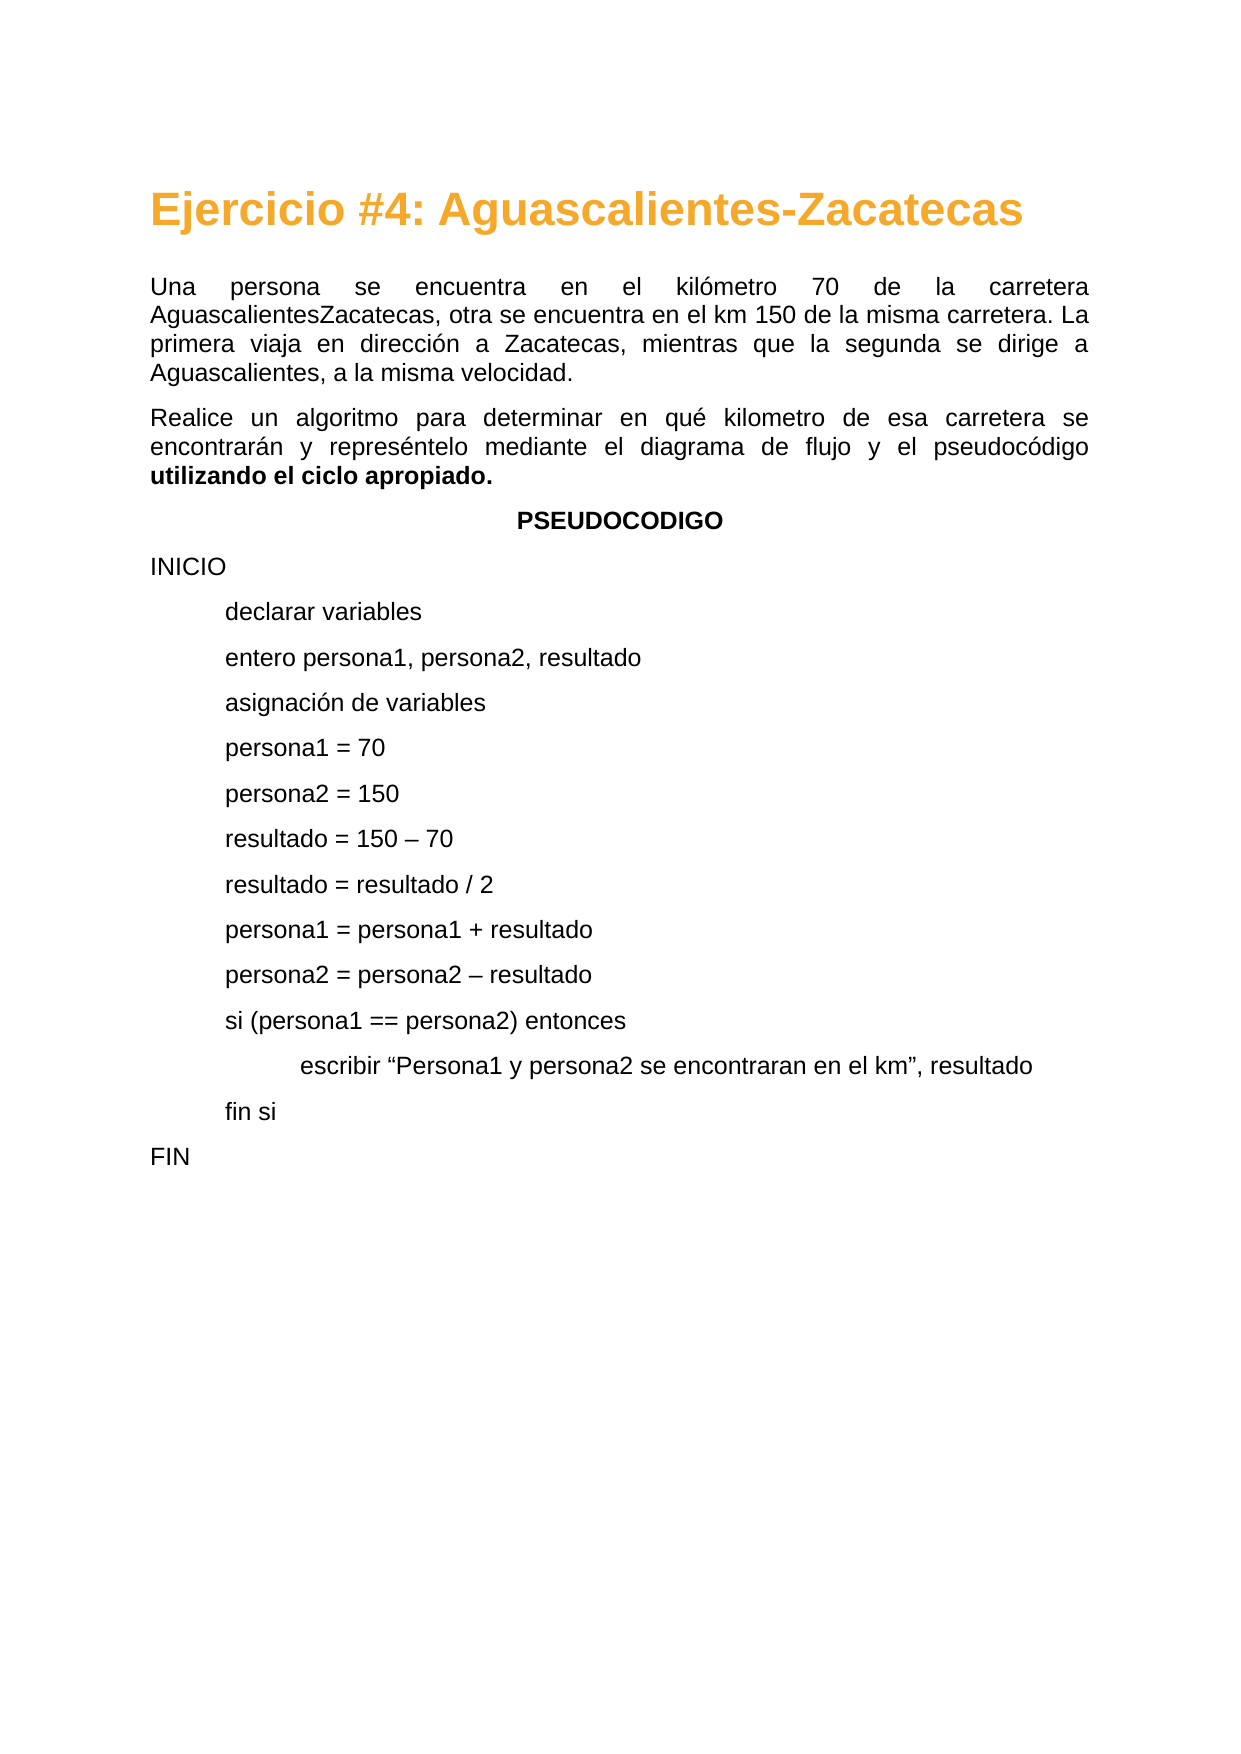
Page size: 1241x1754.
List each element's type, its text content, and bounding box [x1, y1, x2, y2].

text si (persona1 == persona2) entonces [150, 1006, 1090, 1035]
text resultado = resultado / 2 [150, 870, 1090, 898]
text persona2 = 150 [150, 779, 1090, 808]
text Realice un algoritmo para determinar en qué kilometro de esa carretera se encontrarán y represéntelo mediante el diagrama de flujo y el pseudocódigo utilizando el ciclo apropiado. [150, 403, 1090, 490]
text asignación de variables [150, 688, 1090, 717]
text Una persona se encuentra en el kilómetro 70 de la carretera AguascalientesZacatecas, otra se encuentra en el km 150 de la misma carretera. La primera viaja en dirección a Zacatecas, mientras que la segunda se dirige a Aguascalientes, a la misma velocidad. [150, 272, 1090, 387]
text FIN [150, 1142, 1090, 1171]
text persona1 = persona1 + resultado [150, 915, 1090, 944]
text INICIO [150, 552, 1090, 581]
subtitle Ejercicio #4: Aguascalientes-Zacatecas [150, 181, 1090, 235]
text PSEUDOCODIGO [150, 506, 1090, 535]
text escribir “Persona1 y persona2 se encontraran en el km”, resultado [150, 1051, 1090, 1080]
text resultado = 150 – 70 [150, 824, 1090, 853]
text persona2 = persona2 – resultado [150, 961, 1090, 989]
text persona1 = 70 [150, 733, 1090, 762]
text fin si [150, 1097, 1090, 1126]
text entero persona1, persona2, resultado [150, 643, 1090, 671]
text declarar variables [150, 597, 1090, 626]
